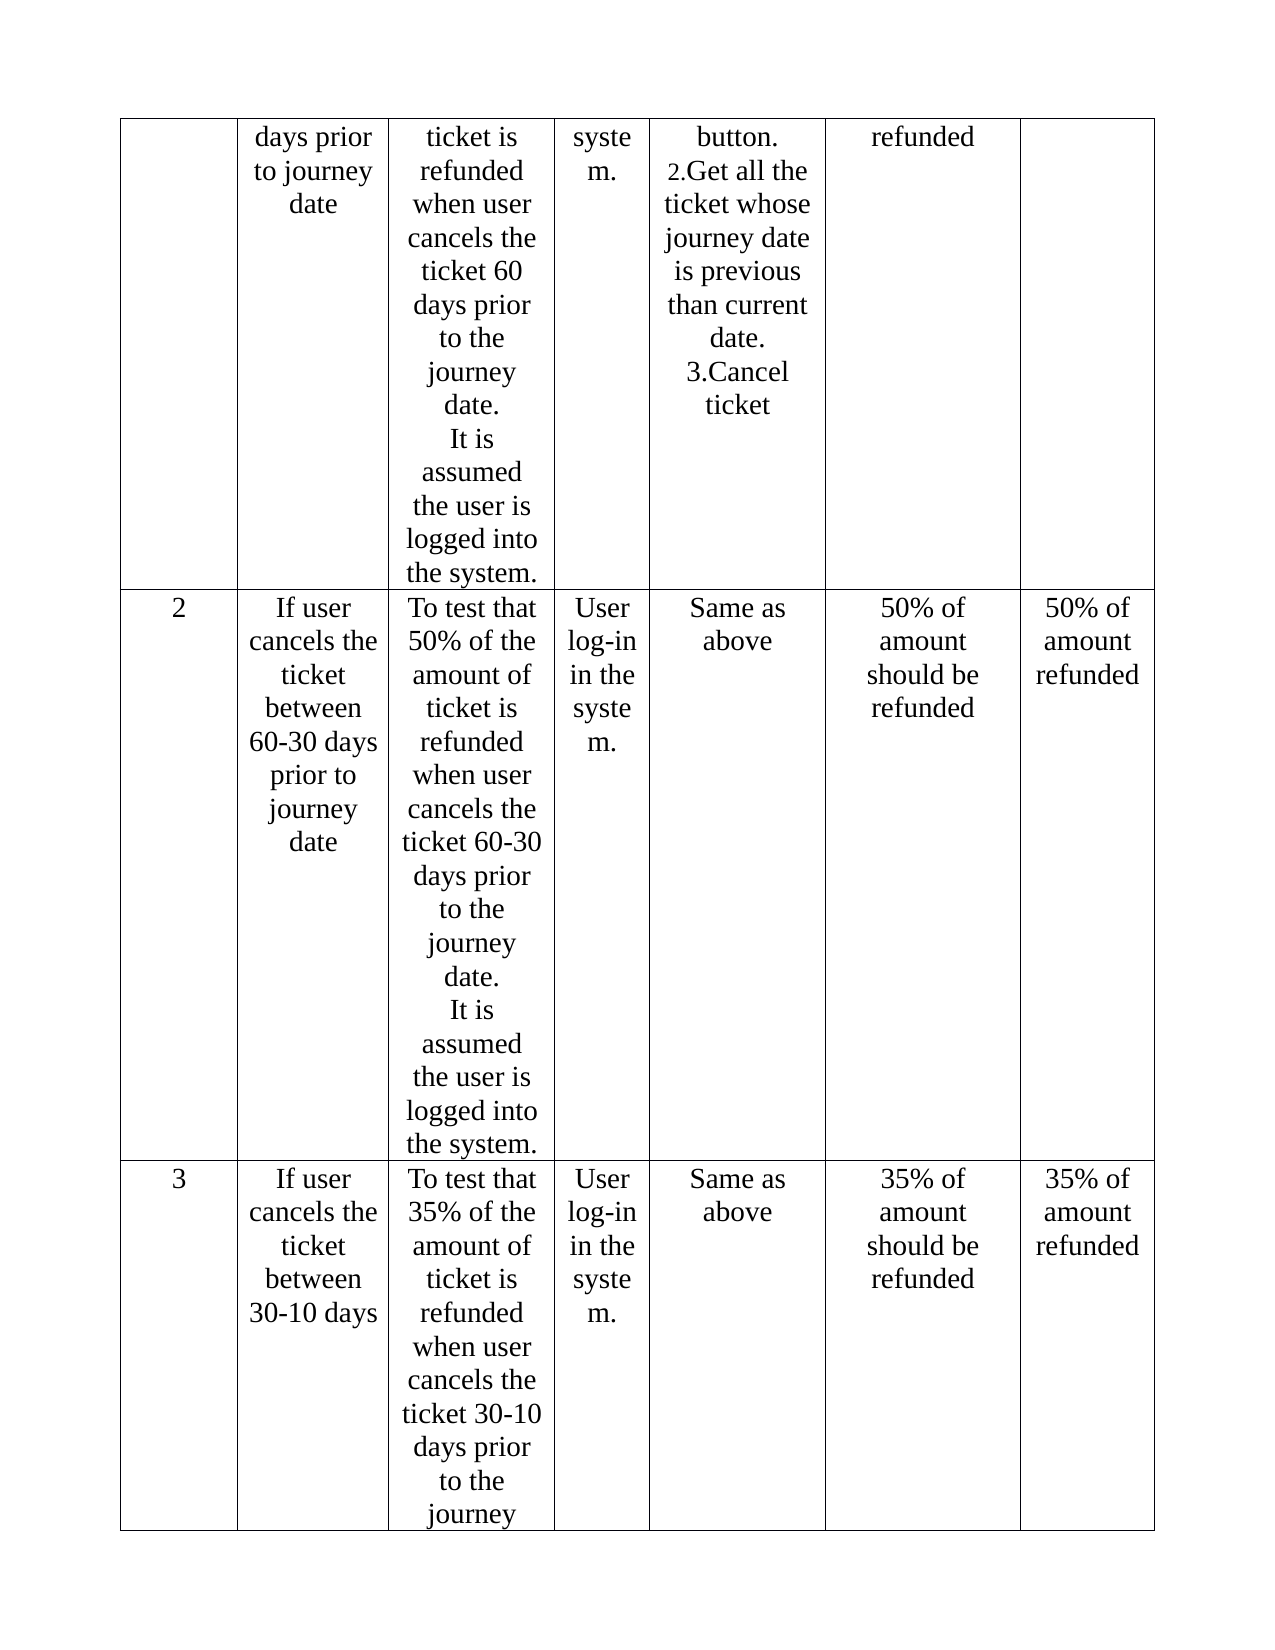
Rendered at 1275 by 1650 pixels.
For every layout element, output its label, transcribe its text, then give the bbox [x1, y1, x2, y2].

table_cell refunded [826, 119, 1020, 589]
table_cell system. [555, 119, 649, 589]
table_cell ticket is refunded when user cancels the ticket 60 days prior to the journey date. It is assumed the user is logged into the system. [389, 119, 554, 589]
table_cell days prior to journey date [238, 119, 388, 589]
table_cell Same as above [650, 590, 825, 1160]
table_cell 50% of amount should be refunded [826, 590, 1020, 1160]
table_cell 35% of amount should be refunded [826, 1161, 1020, 1530]
table_cell If user cancels the ticket between 60-30 days prior to journey date [238, 590, 388, 1160]
table_cell 3 [121, 1161, 237, 1530]
table_cell Click on Cancel Ticket button. Get all the ticket whose journey date is previous than current date. Cancel ticket [650, 119, 825, 589]
table_cell User log-in in the system. [555, 590, 649, 1160]
table_cell To test that 50% of the amount of ticket is refunded when user cancels the ticket 60-30 days prior to the journey date. It is assumed the user is logged into the system. [389, 590, 554, 1160]
table_cell 50% of amount refunded [1021, 590, 1154, 1160]
table_cell Same as above [650, 1161, 825, 1530]
table_cell [1021, 119, 1154, 589]
table_cell User log-in in the system. [555, 1161, 649, 1530]
table_cell If user cancels the ticket between 30-10 days [238, 1161, 388, 1530]
table_cell 2 [121, 590, 237, 1160]
table_cell To test that 35% of the amount of ticket is refunded when user cancels the ticket 30-10 days prior to the journey [389, 1161, 554, 1530]
table_cell [121, 119, 237, 589]
table_cell 35% of amount refunded [1021, 1161, 1154, 1530]
